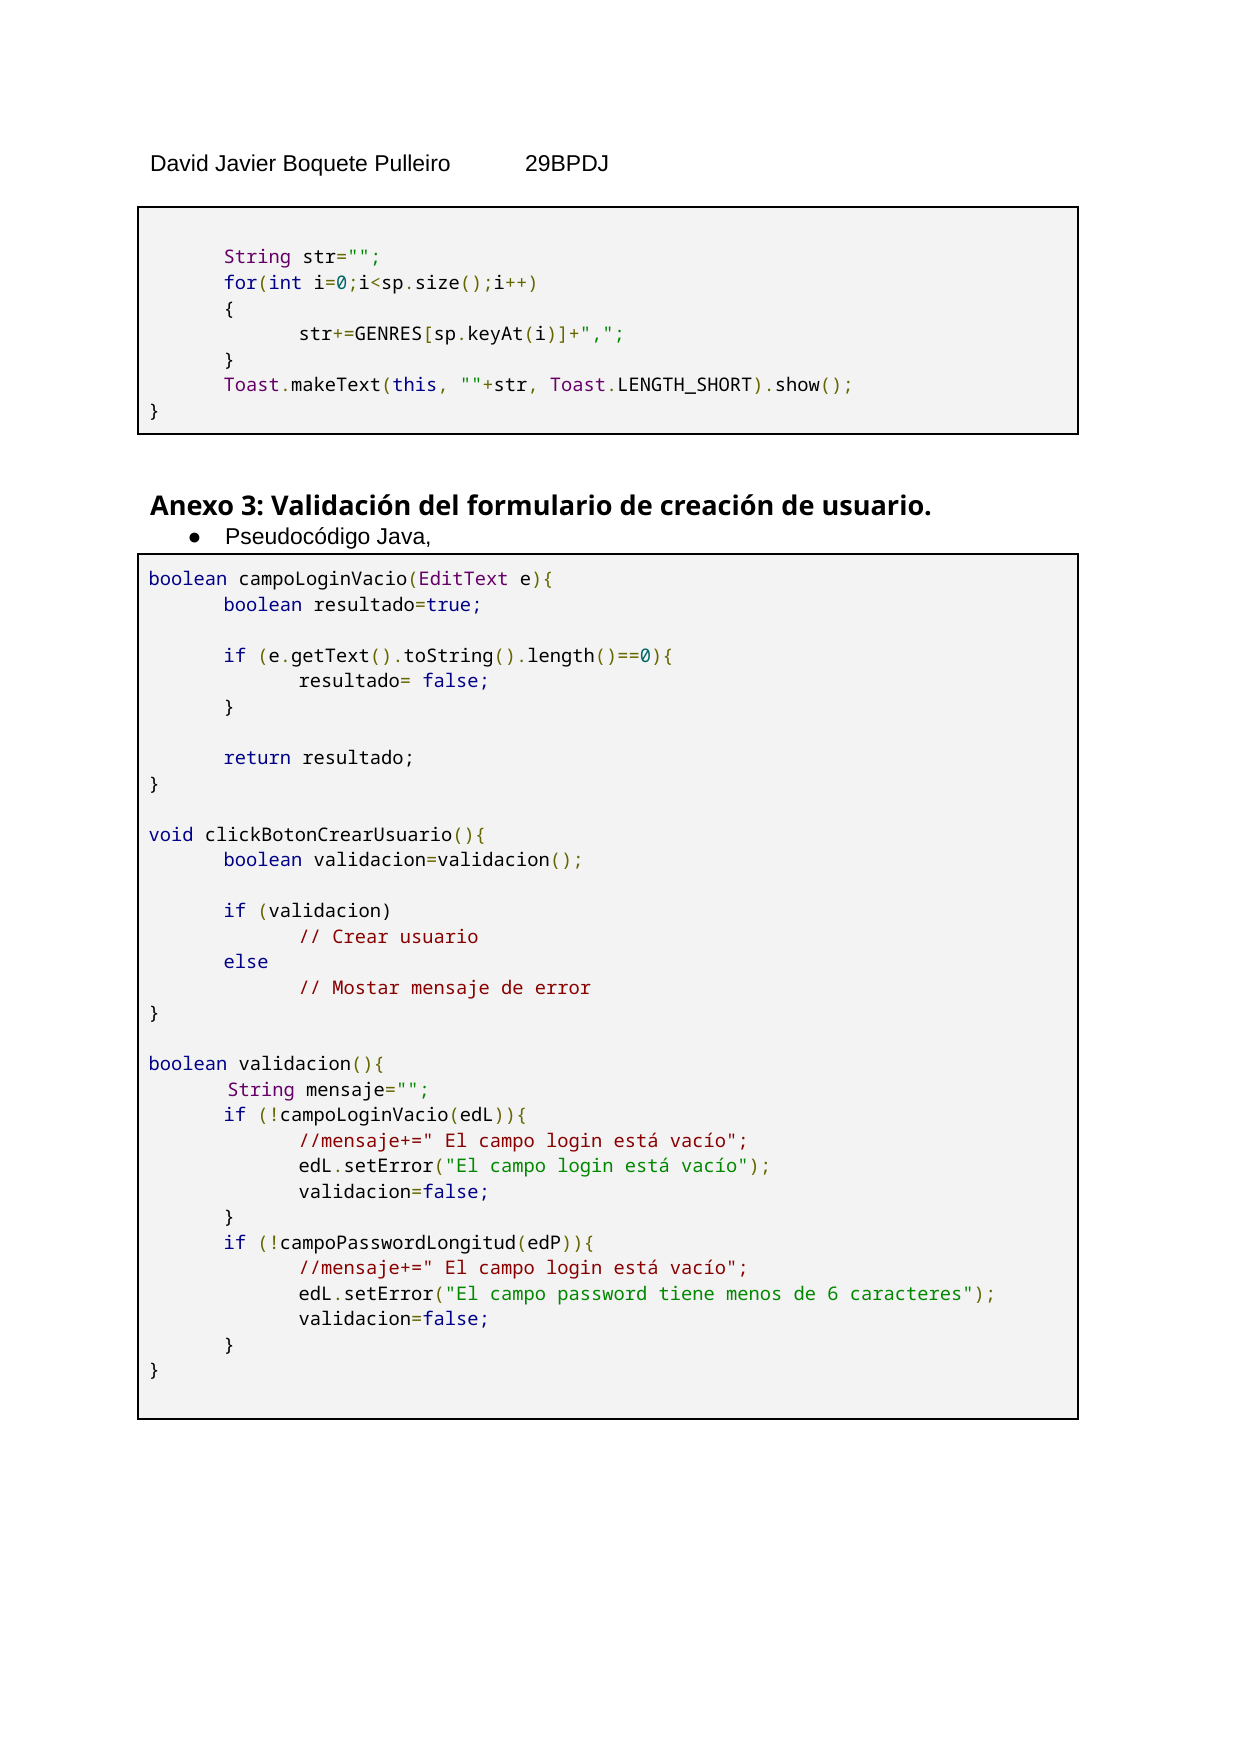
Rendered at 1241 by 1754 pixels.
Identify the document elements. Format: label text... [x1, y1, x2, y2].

list Pseudocódigo Java, [187, 523, 1090, 549]
table_header String str=""; for(int i=0;i<sp.size();i++) { str+=GENRES[sp.keyAt(i)]+","; } Toast.makeText(this, ""+str, Toast.LENGTH_SHORT).show(); } [139, 208, 1077, 433]
subtitle Anexo 3: Validación del formulario de creación de usuario. [150, 486, 1090, 523]
table_header boolean campoLoginVacio(EditText e){ boolean resultado=true; if (e.getText().toString().length()==0){ resultado= false; } return resultado; } void clickBotonCrearUsuario(){ boolean validacion=validacion(); if (validacion) // Crear usuario else // Mostar mensaje de error } boolean validacion(){ String mensaje=""; if (!campoLoginVacio(edL)){ //mensaje+=" El campo login está vacío"; edL.setError("El campo login está vacío"); validacion=false; } if (!campoPasswordLongitud(edP)){ //mensaje+=" El campo login está vacío"; edL.setError("El campo password tiene menos de 6 caracteres"); validacion=false; } } [139, 555, 1077, 1418]
